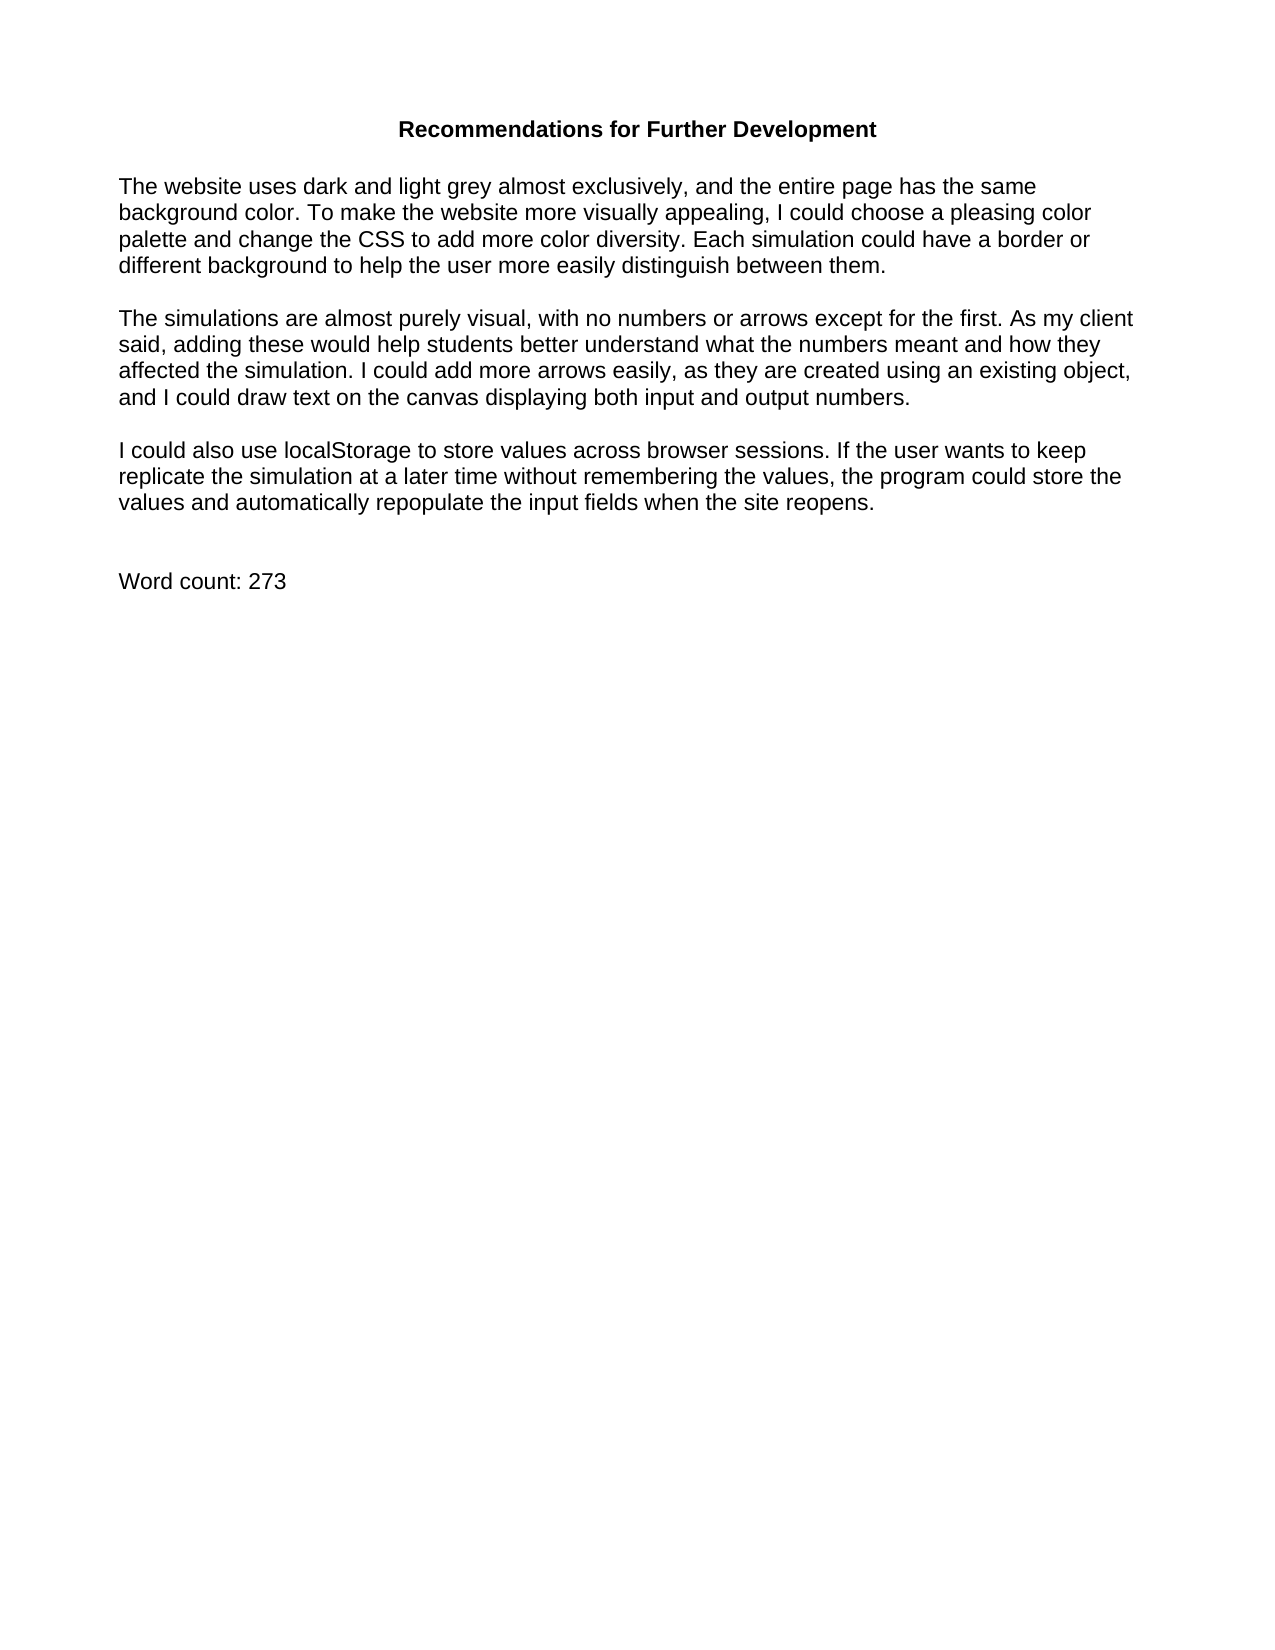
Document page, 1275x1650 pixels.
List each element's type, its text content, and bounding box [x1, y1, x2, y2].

text Recommendations for Further Development [119, 116, 1156, 142]
text I could also use localStorage to store values across browser sessions. If the user wants to keep replicate the simulation at a later time without remembering the values, the program could store the values and automatically repopulate the input fields when the site reopens. [118, 437, 1156, 516]
text The simulations are almost purely visual, with no numbers or arrows except for the first. As my client said, adding these would help students better understand what the numbers meant and how they affected the simulation. I could add more arrows easily, as they are created using an existing object, and I could draw text on the canvas displaying both input and output numbers. [118, 305, 1156, 410]
text The website uses dark and light grey almost exclusively, and the entire page has the same background color. To make the website more visually appealing, I could choose a pleasing color palette and change the CSS to add more color diversity. Each simulation could have a border or different background to help the user more easily distinguish between them. [118, 173, 1156, 278]
text Word count: 273 [118, 568, 1156, 595]
